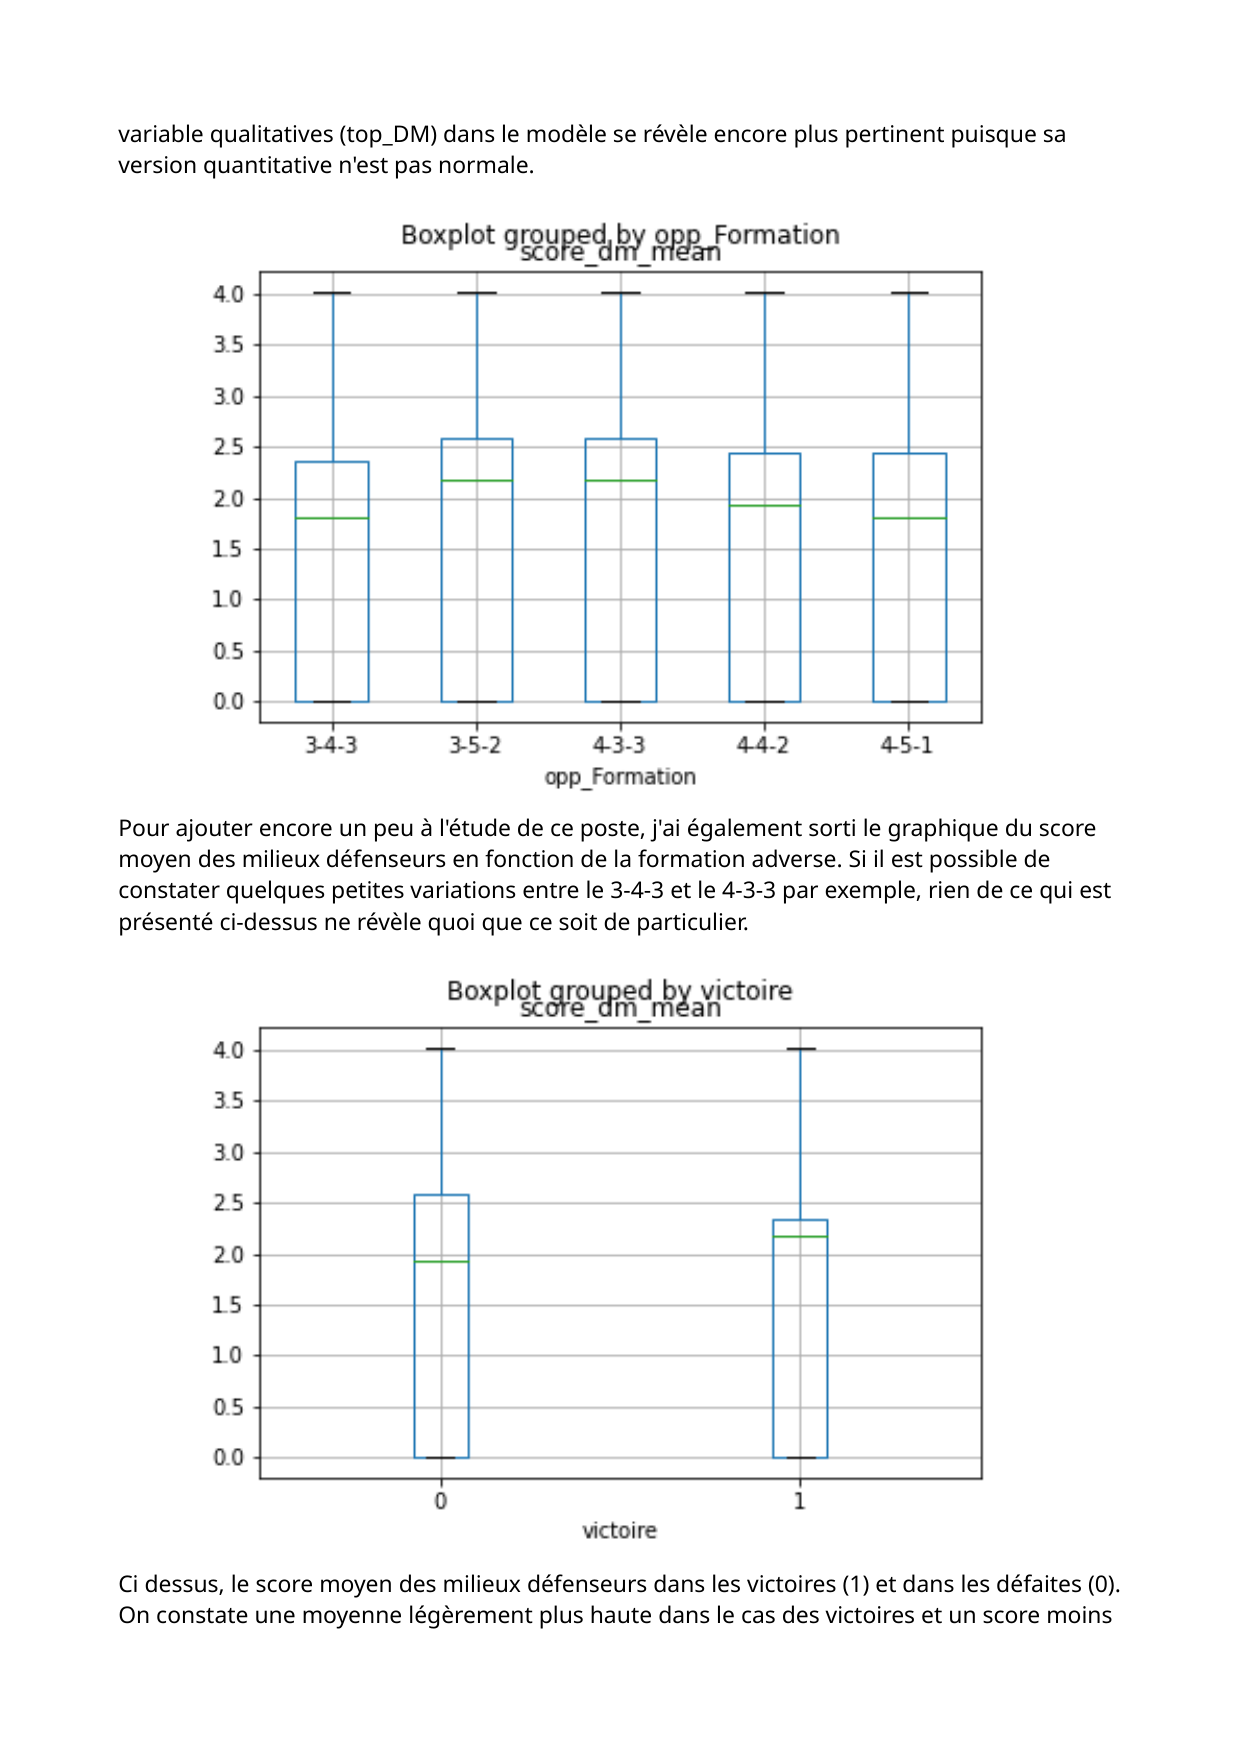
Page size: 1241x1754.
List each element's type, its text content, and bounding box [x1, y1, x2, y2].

text variable qualitatives (top_DM) dans le modèle se révèle encore plus pertinent puisque sa version quantitative n'est pas normale. [118, 118, 1122, 181]
picture [170, 968, 1071, 1568]
text Ci dessus, le score moyen des milieux défenseurs dans les victoires (1) et dans les défaites (0). On constate une moyenne légèrement plus haute dans le cas des victoires et un score moins [118, 968, 1122, 1630]
picture [170, 211, 1071, 812]
text Pour ajouter encore un peu à l'étude de ce poste, j'ai également sorti le graphique du score moyen des milieux défenseurs en fonction de la formation adverse. Si il est possible de constater quelques petites variations entre le 3-4-3 et le 4-3-3 par exemple, rien de ce qui est présenté ci-dessus ne révèle quoi que ce soit de particulier. [118, 212, 1122, 937]
